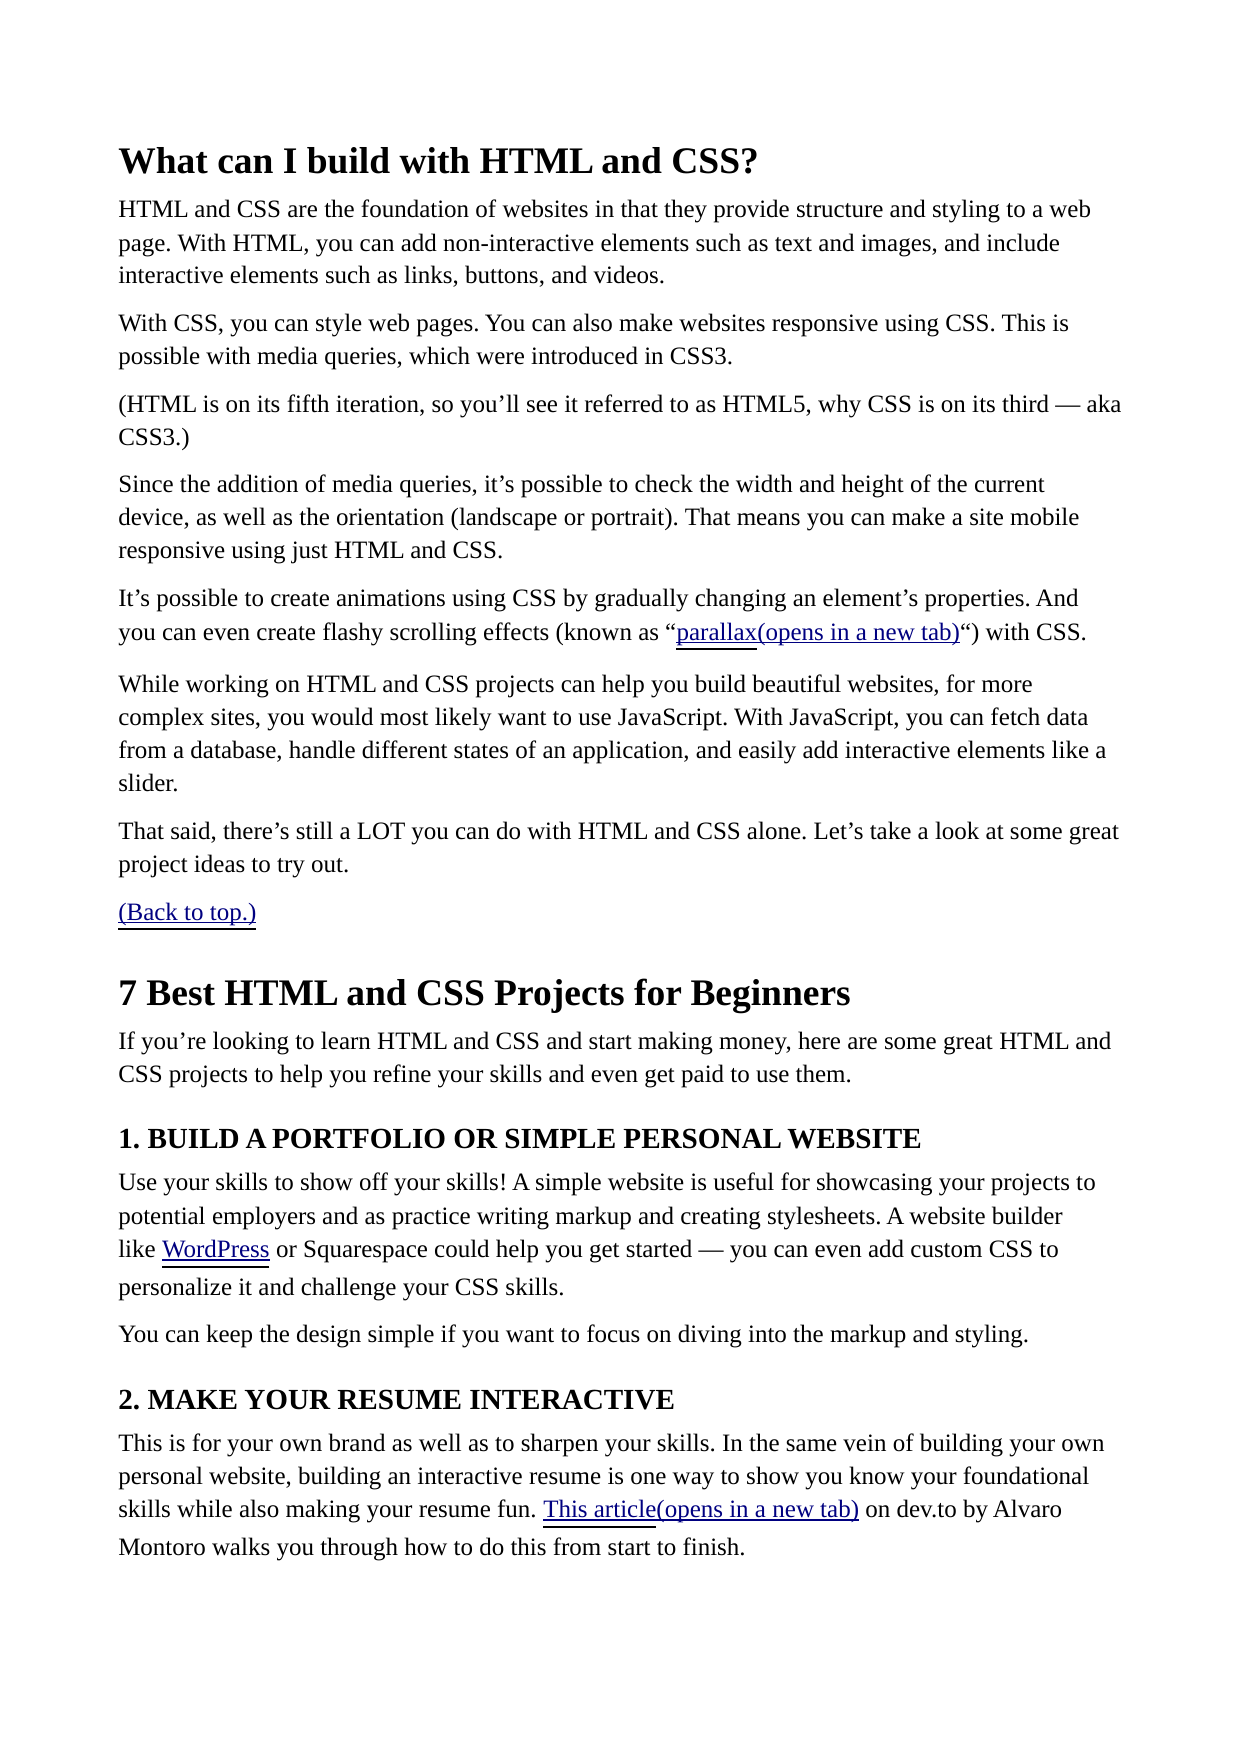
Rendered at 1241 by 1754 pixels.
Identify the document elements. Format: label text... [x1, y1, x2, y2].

text If you’re looking to learn HTML and CSS and start making money, here are some great HTML and CSS projects to help you refine your skills and even get paid to use them. [118, 1026, 1122, 1088]
subtitle 2. MAKE YOUR RESUME INTERACTIVE [118, 1382, 1122, 1415]
subtitle 1. BUILD A PORTFOLIO OR SIMPLE PERSONAL WEBSITE [118, 1121, 1122, 1155]
text Since the addition of media queries, it’s possible to check the width and height of the current device, as well as the orientation (landscape or portrait). That means you can make a site mobile responsive using just HTML and CSS. [118, 469, 1122, 564]
text While working on HTML and CSS projects can help you build beautiful websites, for more complex sites, you would most likely want to use JavaScript. With JavaScript, you can fetch data from a database, handle different states of an application, and easily add interactive elements like a slider. [118, 669, 1122, 797]
text (Back to top.) [118, 897, 1122, 930]
text (HTML is on its fifth iteration, so you’ll see it referred to as HTML5, why CSS is on its third — aka CSS3.) [118, 389, 1122, 451]
text This is for your own brand as well as to sharpen your skills. In the same vein of building your own personal website, building an interactive resume is one way to show you know your foundational skills while also making your resume fun. This article(opens in a new tab) on dev.to by Alvaro Montoro walks you through how to do this from start to finish. [118, 1428, 1122, 1561]
text With CSS, you can style web pages. You can also make websites responsive using CSS. This is possible with media queries, which were introduced in CSS3. [118, 308, 1122, 370]
text You can keep the design simple if you want to focus on diving into the markup and styling. [118, 1319, 1122, 1348]
subtitle What can I build with HTML and CSS? [118, 139, 1122, 182]
text HTML and CSS are the foundation of websites in that they provide structure and styling to a web page. With HTML, you can add non-interactive elements such as text and images, and include interactive elements such as links, buttons, and videos. [118, 194, 1122, 289]
subtitle 7 Best HTML and CSS Projects for Beginners [118, 970, 1122, 1013]
text Use your skills to show off your skills! A simple website is useful for showcasing your projects to potential employers and as practice writing markup and creating stylesheets. A website builder like WordPress or Squarespace could help you get started — you can even add custom CSS to personalize it and challenge your CSS skills. [118, 1167, 1122, 1301]
text It’s possible to create animations using CSS by gradually changing an element’s properties. And you can even create flashy scrolling effects (known as “parallax(opens in a new tab)“) with CSS. [118, 583, 1122, 650]
text That said, there’s still a LOT you can do with HTML and CSS alone. Let’s take a look at some great project ideas to try out. [118, 816, 1122, 878]
